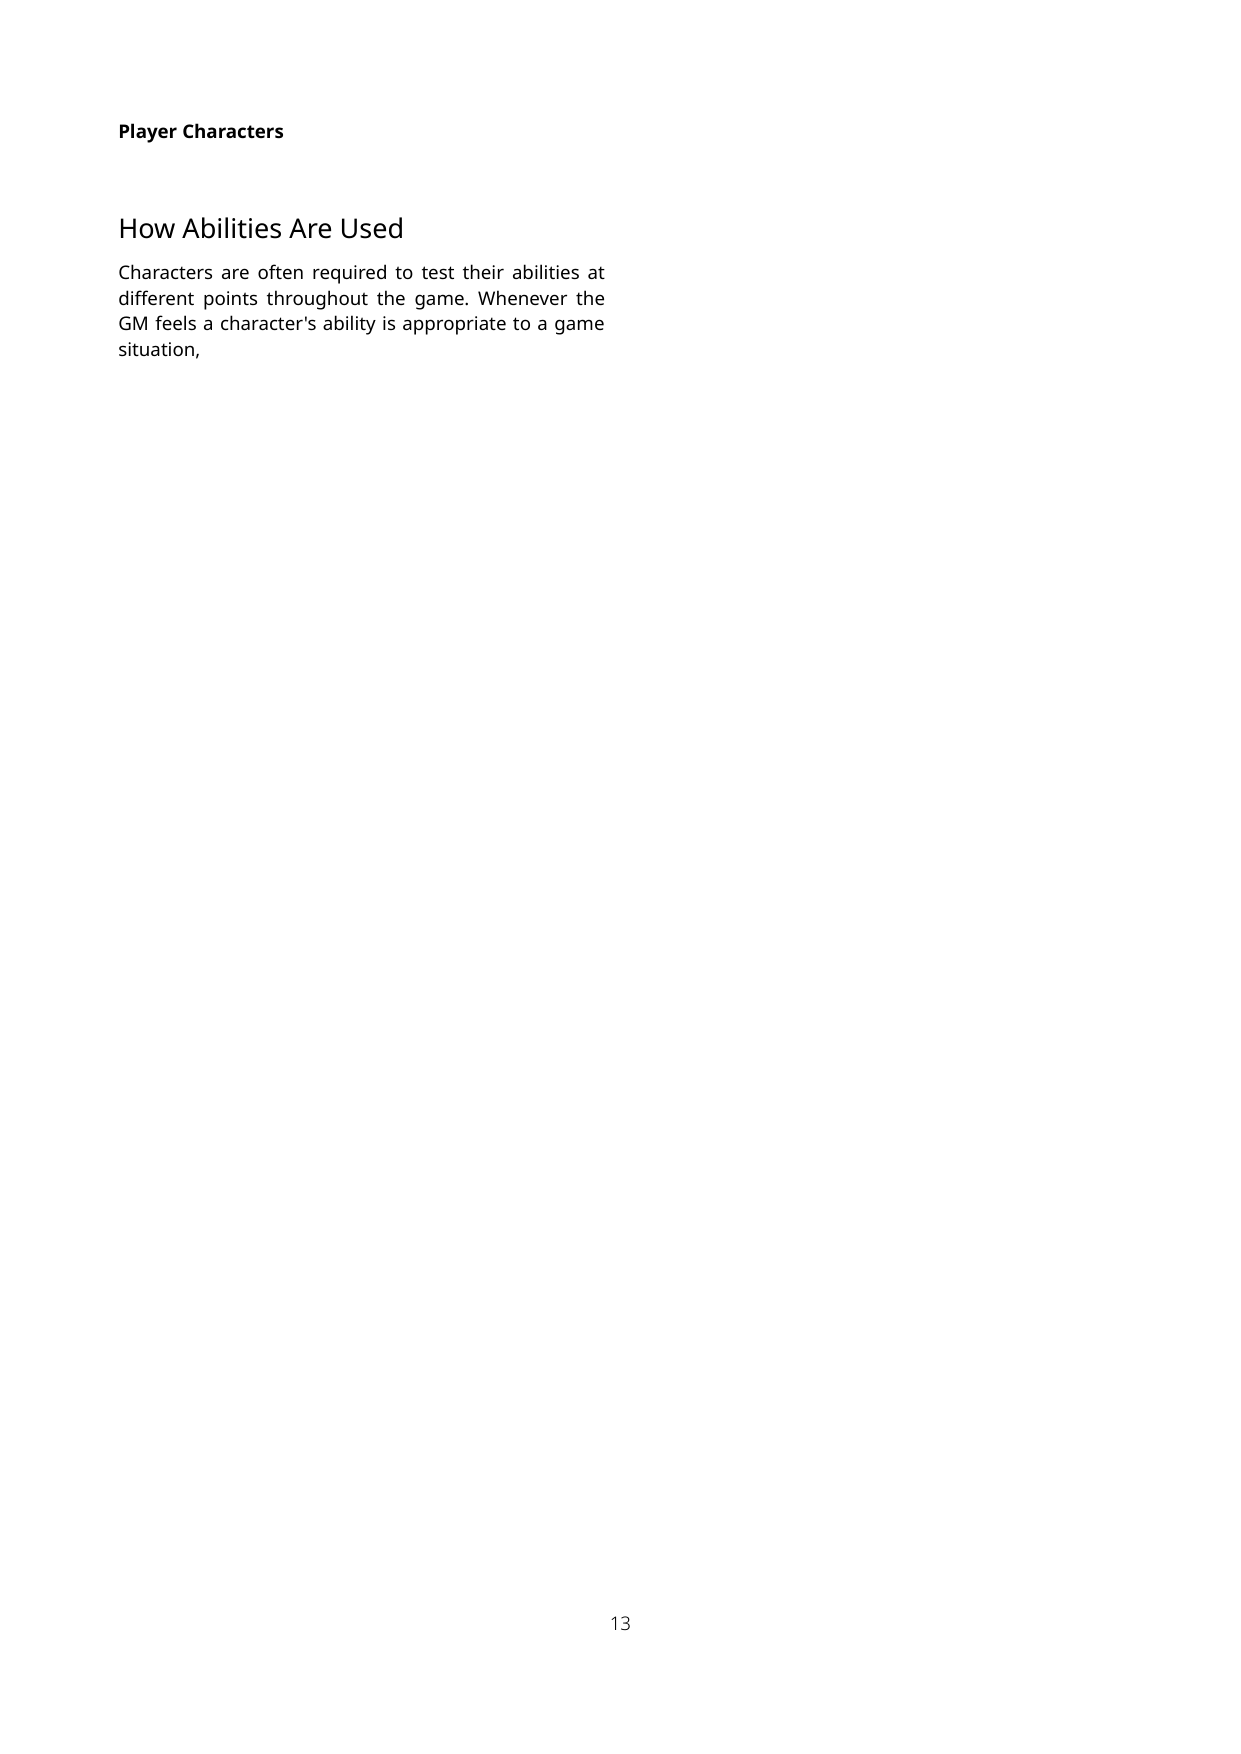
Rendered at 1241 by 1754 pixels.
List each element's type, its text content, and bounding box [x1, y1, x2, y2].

text Characters are often required to test their abilities at different points throughout the game. Whenever the GM feels a character's ability is appropriate to a game situation, [118, 259, 605, 361]
text How Abilities Are Used [118, 173, 605, 247]
